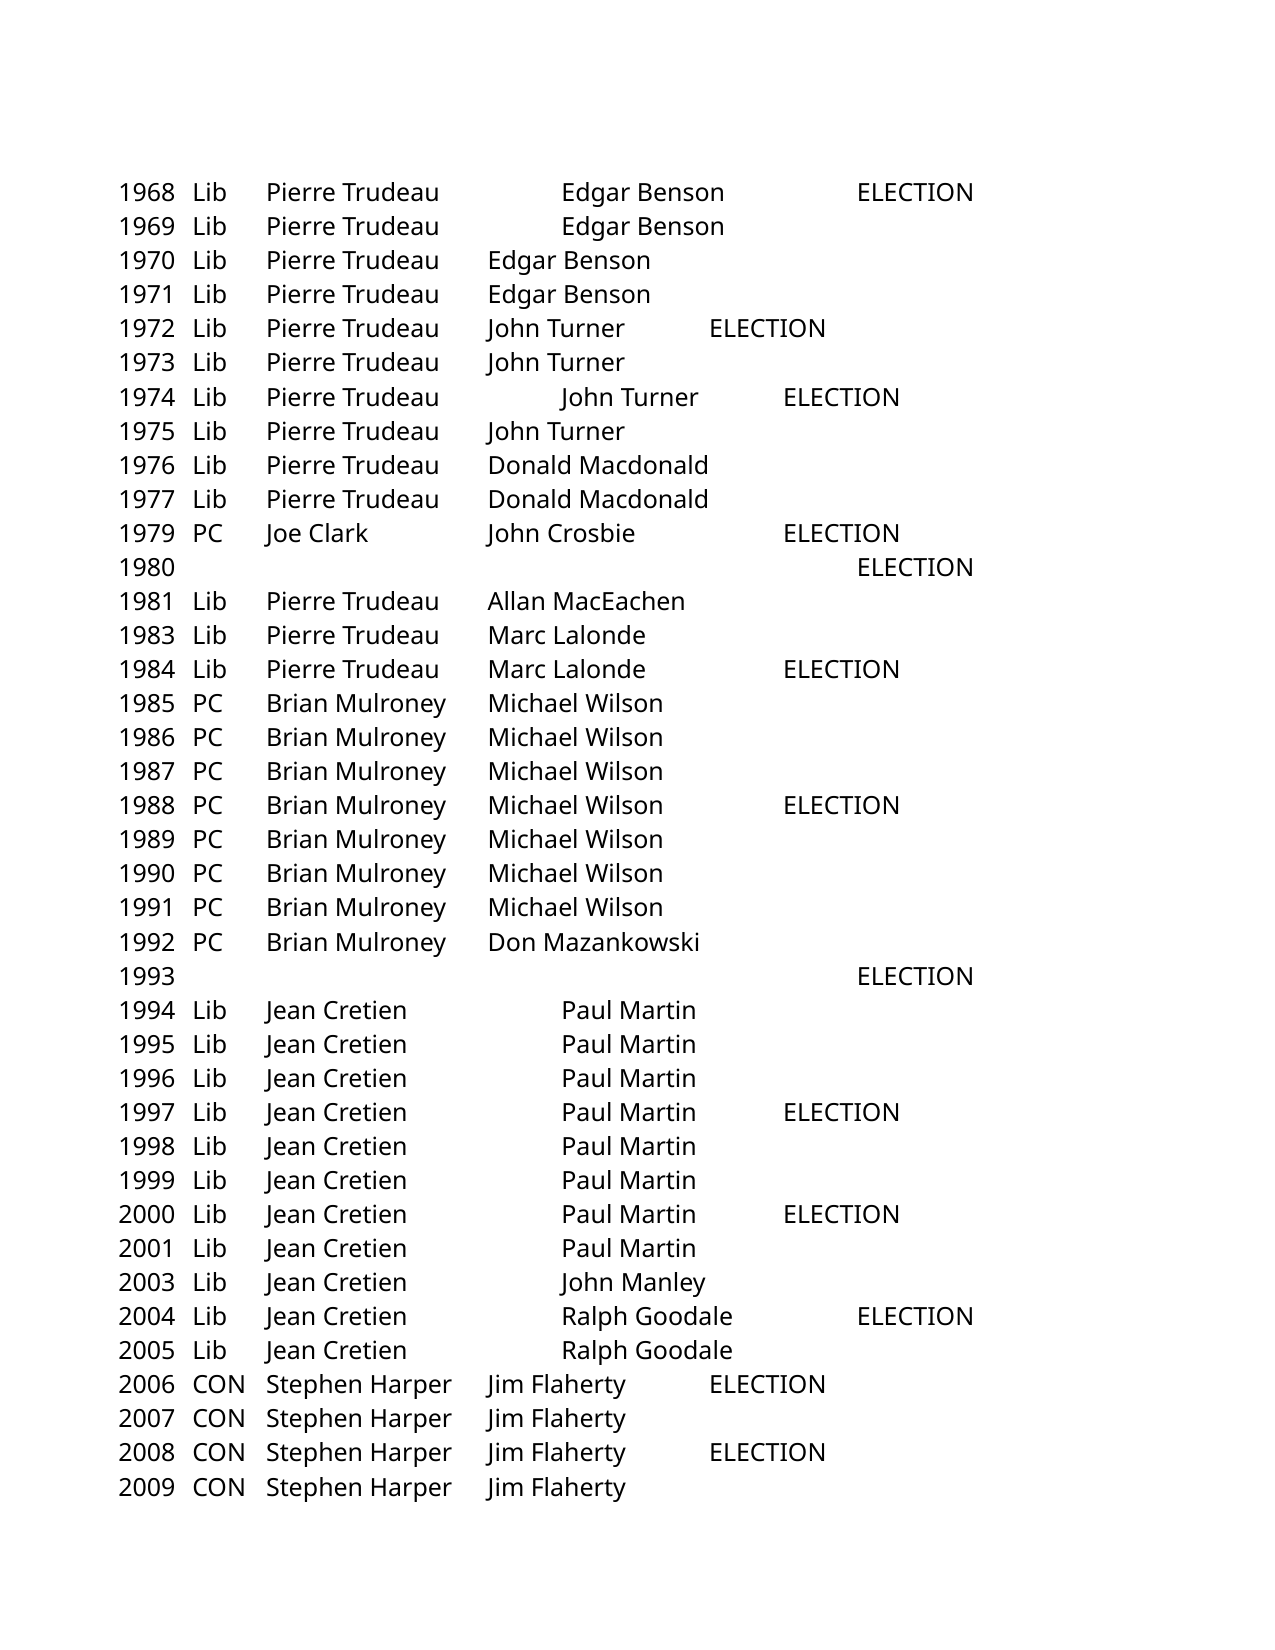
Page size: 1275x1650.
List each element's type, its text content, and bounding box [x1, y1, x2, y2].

text 2009 CON Stephen Harper Jim Flaherty [118, 1469, 1215, 1503]
text 1989 PC Brian Mulroney Michael Wilson [118, 822, 1215, 856]
text 1976 Lib Pierre Trudeau Donald Macdonald [118, 447, 1215, 481]
text 1994 Lib Jean Cretien Paul Martin [118, 992, 1215, 1026]
text 1995 Lib Jean Cretien Paul Martin [118, 1026, 1215, 1060]
text 1972 Lib Pierre Trudeau John Turner ELECTION [118, 311, 1215, 345]
text 1988 PC Brian Mulroney Michael Wilson ELECTION [118, 788, 1215, 822]
text 1986 PC Brian Mulroney Michael Wilson [118, 720, 1215, 754]
text 1968 Lib Pierre Trudeau Edgar Benson ELECTION [118, 175, 1215, 209]
text 1979 PC Joe Clark John Crosbie ELECTION [118, 515, 1215, 549]
text 2008 CON Stephen Harper Jim Flaherty ELECTION [118, 1435, 1215, 1469]
text 1990 PC Brian Mulroney Michael Wilson [118, 856, 1215, 890]
text 2004 Lib Jean Cretien Ralph Goodale ELECTION [118, 1299, 1215, 1333]
text 2005 Lib Jean Cretien Ralph Goodale [118, 1333, 1215, 1367]
text 2007 CON Stephen Harper Jim Flaherty [118, 1401, 1215, 1435]
text 2001 Lib Jean Cretien Paul Martin [118, 1231, 1215, 1265]
text 1999 Lib Jean Cretien Paul Martin [118, 1163, 1215, 1197]
text 1993 ELECTION [118, 958, 1215, 992]
text 1981 Lib Pierre Trudeau Allan MacEachen [118, 583, 1215, 618]
text 1996 Lib Jean Cretien Paul Martin [118, 1060, 1215, 1094]
text 1991 PC Brian Mulroney Michael Wilson [118, 890, 1215, 924]
text 1992 PC Brian Mulroney Don Mazankowski [118, 924, 1215, 958]
text 1975 Lib Pierre Trudeau John Turner [118, 413, 1215, 447]
text 1969 Lib Pierre Trudeau Edgar Benson [118, 209, 1215, 243]
text 1973 Lib Pierre Trudeau John Turner [118, 345, 1215, 379]
text 1998 Lib Jean Cretien Paul Martin [118, 1128, 1215, 1163]
text 1983 Lib Pierre Trudeau Marc Lalonde [118, 618, 1215, 652]
text 1987 PC Brian Mulroney Michael Wilson [118, 754, 1215, 788]
text 1997 Lib Jean Cretien Paul Martin ELECTION [118, 1094, 1215, 1128]
text 1974 Lib Pierre Trudeau John Turner ELECTION [118, 379, 1215, 413]
text 1977 Lib Pierre Trudeau Donald Macdonald [118, 481, 1215, 515]
text 1971 Lib Pierre Trudeau Edgar Benson [118, 277, 1215, 311]
text 2006 CON Stephen Harper Jim Flaherty ELECTION [118, 1367, 1215, 1401]
text 2003 Lib Jean Cretien John Manley [118, 1265, 1215, 1299]
text 1980 ELECTION [118, 549, 1215, 583]
text 1970 Lib Pierre Trudeau Edgar Benson [118, 243, 1215, 277]
text 2000 Lib Jean Cretien Paul Martin ELECTION [118, 1197, 1215, 1231]
text 1985 PC Brian Mulroney Michael Wilson [118, 686, 1215, 720]
text 1984 Lib Pierre Trudeau Marc Lalonde ELECTION [118, 652, 1215, 686]
